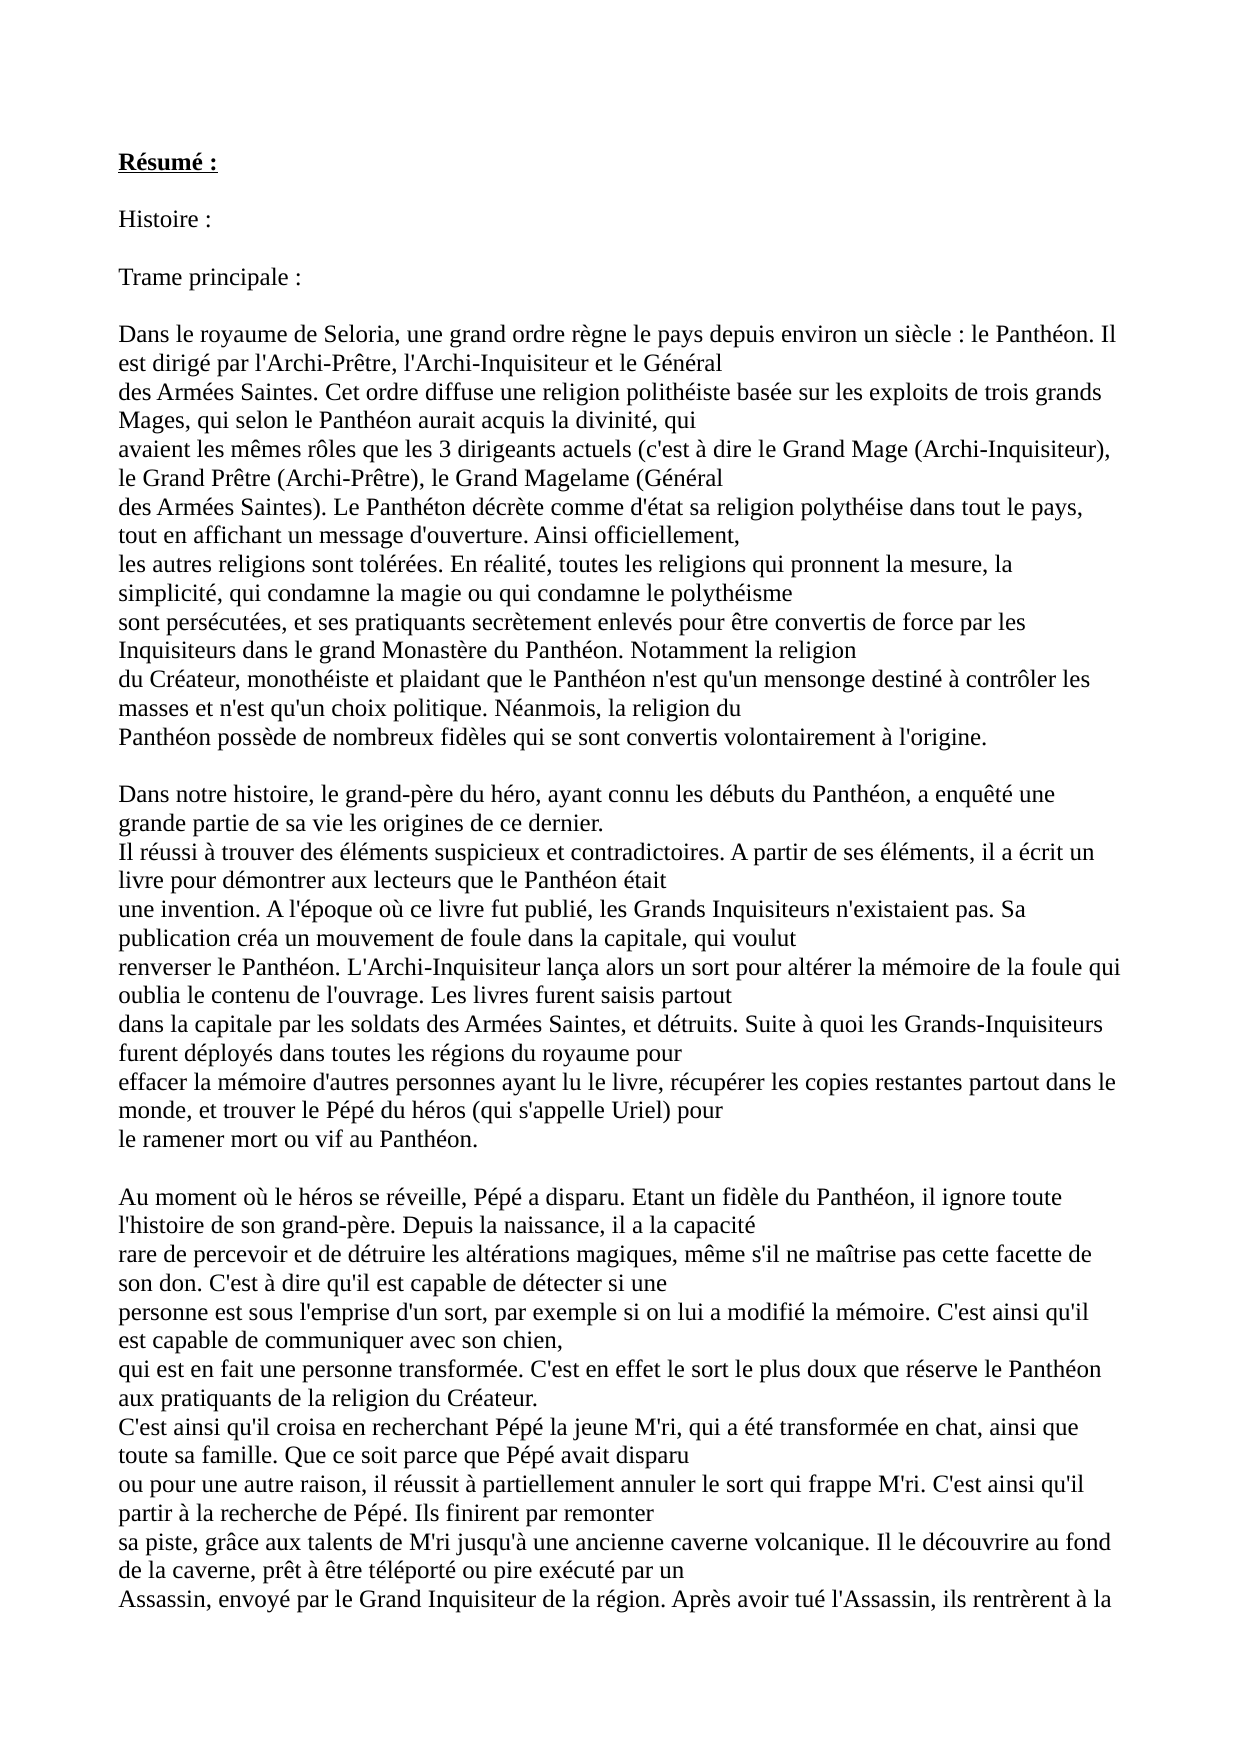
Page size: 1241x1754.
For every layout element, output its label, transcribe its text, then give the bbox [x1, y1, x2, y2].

text Il réussi à trouver des éléments suspicieux et contradictoires. A partir de ses éléments, il a écrit un livre pour démontrer aux lecteurs que le Panthéon était [118, 837, 1122, 894]
text Assassin, envoyé par le Grand Inquisiteur de la région. Après avoir tué l'Assassin, ils rentrèrent à la [118, 1584, 1122, 1613]
text avaient les mêmes rôles que les 3 dirigeants actuels (c'est à dire le Grand Mage (Archi-Inquisiteur), le Grand Prêtre (Archi-Prêtre), le Grand Magelame (Général [118, 434, 1122, 492]
text Trame principale : [118, 262, 1122, 291]
text des Armées Saintes. Cet ordre diffuse une religion polithéiste basée sur les exploits de trois grands Mages, qui selon le Panthéon aurait acquis la divinité, qui [118, 377, 1122, 434]
text du Créateur, monothéiste et plaidant que le Panthéon n'est qu'un mensonge destiné à contrôler les masses et n'est qu'un choix politique. Néanmois, la religion du [118, 664, 1122, 722]
text dans la capitale par les soldats des Armées Saintes, et détruits. Suite à quoi les Grands-Inquisiteurs furent déployés dans toutes les régions du royaume pour [118, 1009, 1122, 1067]
text Dans le royaume de Seloria, une grand ordre règne le pays depuis environ un siècle : le Panthéon. Il est dirigé par l'Archi-Prêtre, l'Archi-Inquisiteur et le Général [118, 319, 1122, 377]
text renverser le Panthéon. L'Archi-Inquisiteur lança alors un sort pour altérer la mémoire de la foule qui oublia le contenu de l'ouvrage. Les livres furent saisis partout [118, 952, 1122, 1009]
text des Armées Saintes). Le Panthéton décrète comme d'état sa religion polythéise dans tout le pays, tout en affichant un message d'ouverture. Ainsi officiellement, [118, 492, 1122, 549]
text qui est en fait une personne transformée. C'est en effet le sort le plus doux que réserve le Panthéon aux pratiquants de la religion du Créateur. [118, 1354, 1122, 1412]
text Dans notre histoire, le grand-père du héro, ayant connu les débuts du Panthéon, a enquêté une grande partie de sa vie les origines de ce dernier. [118, 779, 1122, 837]
text C'est ainsi qu'il croisa en recherchant Pépé la jeune M'ri, qui a été transformée en chat, ainsi que toute sa famille. Que ce soit parce que Pépé avait disparu [118, 1412, 1122, 1469]
text Histoire : [118, 204, 1122, 233]
text personne est sous l'emprise d'un sort, par exemple si on lui a modifié la mémoire. C'est ainsi qu'il est capable de communiquer avec son chien, [118, 1297, 1122, 1354]
text une invention. A l'époque où ce livre fut publié, les Grands Inquisiteurs n'existaient pas. Sa publication créa un mouvement de foule dans la capitale, qui voulut [118, 894, 1122, 952]
text Panthéon possède de nombreux fidèles qui se sont convertis volontairement à l'origine. [118, 722, 1122, 751]
text rare de percevoir et de détruire les altérations magiques, même s'il ne maîtrise pas cette facette de son don. C'est à dire qu'il est capable de détecter si une [118, 1239, 1122, 1297]
text ou pour une autre raison, il réussit à partiellement annuler le sort qui frappe M'ri. C'est ainsi qu'il partir à la recherche de Pépé. Ils finirent par remonter [118, 1469, 1122, 1527]
text sa piste, grâce aux talents de M'ri jusqu'à une ancienne caverne volcanique. Il le découvrire au fond de la caverne, prêt à être téléporté ou pire exécuté par un [118, 1527, 1122, 1584]
text le ramener mort ou vif au Panthéon. [118, 1124, 1122, 1153]
text les autres religions sont tolérées. En réalité, toutes les religions qui pronnent la mesure, la simplicité, qui condamne la magie ou qui condamne le polythéisme [118, 549, 1122, 607]
text Au moment où le héros se réveille, Pépé a disparu. Etant un fidèle du Panthéon, il ignore toute l'histoire de son grand-père. Depuis la naissance, il a la capacité [118, 1182, 1122, 1239]
text effacer la mémoire d'autres personnes ayant lu le livre, récupérer les copies restantes partout dans le monde, et trouver le Pépé du héros (qui s'appelle Uriel) pour [118, 1067, 1122, 1124]
text Résumé : [118, 147, 1122, 176]
text sont persécutées, et ses pratiquants secrètement enlevés pour être convertis de force par les Inquisiteurs dans le grand Monastère du Panthéon. Notamment la religion [118, 607, 1122, 664]
